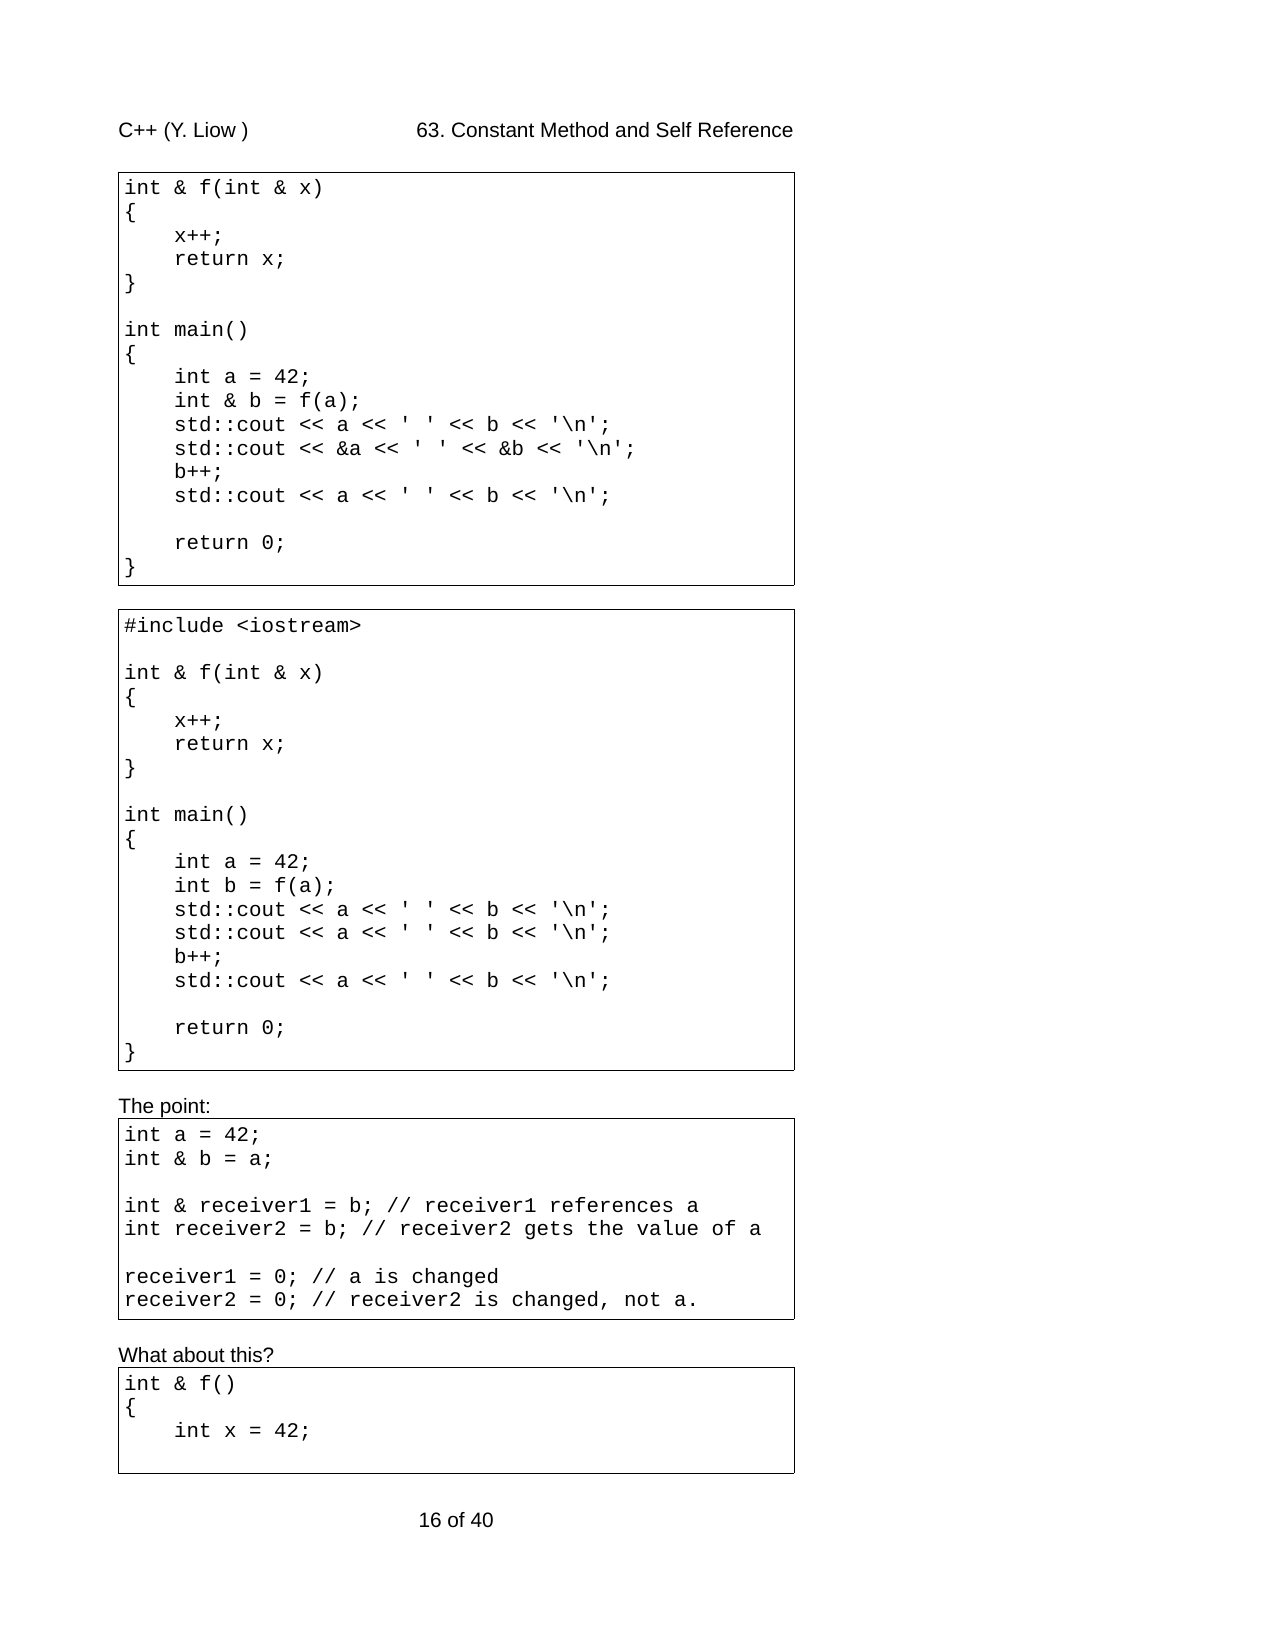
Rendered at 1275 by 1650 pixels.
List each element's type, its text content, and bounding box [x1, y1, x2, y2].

table_header #include <iostream> int & f(int & x) { x++; return x; } int main() { int a = 42; int b = f(a); std::cout << a << ' ' << b << '\n'; std::cout << a << ' ' << b << '\n'; b++; std::cout << a << ' ' << b << '\n'; return 0; } [119, 610, 794, 1070]
text What about this? [118, 1343, 794, 1367]
text The point: [118, 1094, 794, 1118]
table_header int a = 42; int & b = a; int & receiver1 = b; // receiver1 references a int receiver2 = b; // receiver2 gets the value of a receiver1 = 0; // a is changed receiver2 = 0; // receiver2 is changed, not a. [119, 1119, 794, 1319]
table_header int & f(int & x) { x++; return x; } int main() { int a = 42; int & b = f(a); std::cout << a << ' ' << b << '\n'; std::cout << &a << ' ' << &b << '\n'; b++; std::cout << a << ' ' << b << '\n'; return 0; } [119, 173, 794, 585]
table_header int & f() { int x = 42; [119, 1368, 794, 1473]
